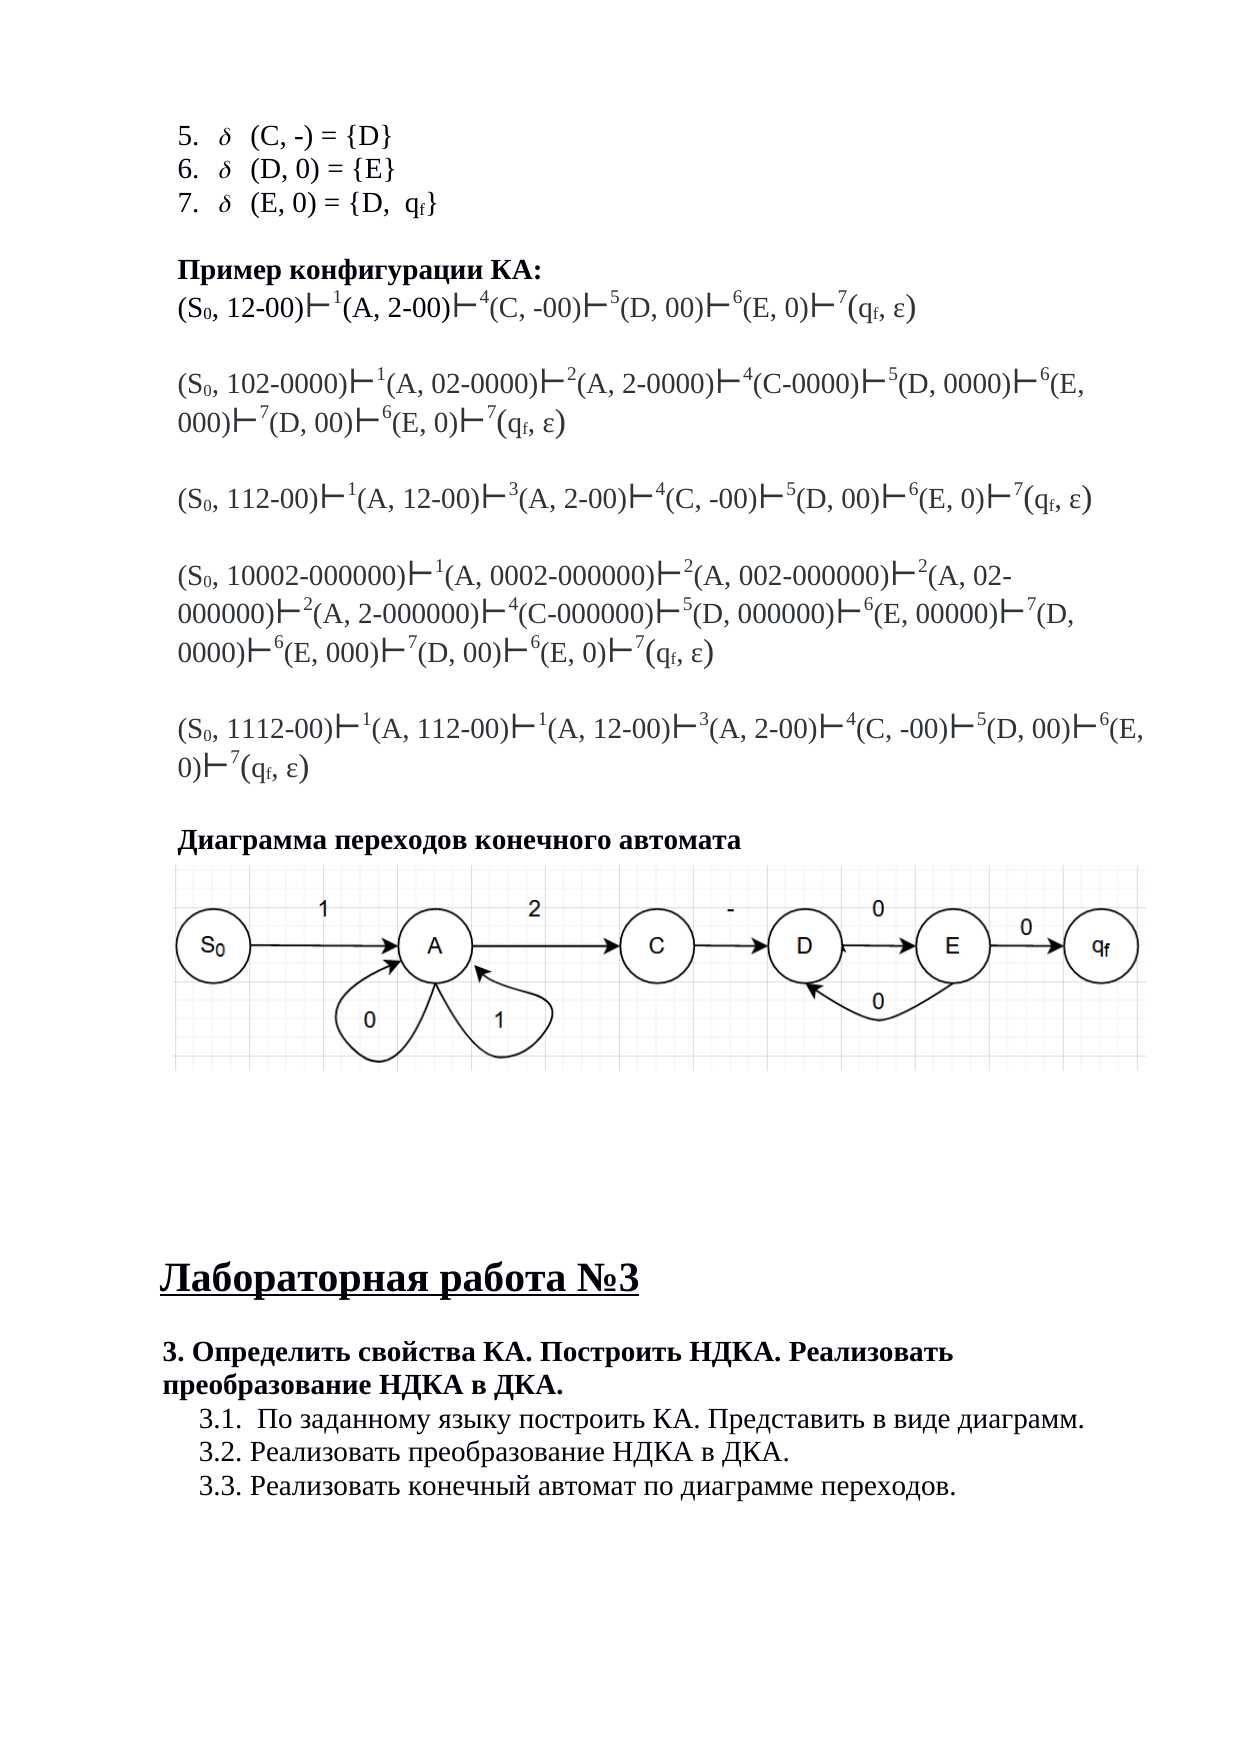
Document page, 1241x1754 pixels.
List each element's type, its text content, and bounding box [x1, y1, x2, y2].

text (S0, 1112-00)⊢1(A, 112-00)⊢1(A, 12-00)⊢3(A, 2-00)⊢4(C, -00)⊢5(D, 00)⊢6(E, 0)⊢7(qf, ε) [177, 707, 1152, 784]
text Диаграмма переходов конечного автомата [177, 822, 1152, 856]
text преобразование НДКА в ДКА. [162, 1367, 1152, 1401]
text (S0, 112-00)⊢1(A, 12-00)⊢3(A, 2-00)⊢4(C, -00)⊢5(D, 00)⊢6(E, 0)⊢7(qf, ε) [177, 477, 1152, 516]
text Лабораторная работа №3 [159, 1252, 1152, 1300]
text 3.3. Реализовать конечный автомат по диаграмме переходов. [198, 1468, 1152, 1502]
text 3. Определить свойства КА. Построить НДКА. Реализовать [162, 1334, 1152, 1367]
text 5.(C, -) = {D} [177, 118, 1152, 152]
text (S0, 12-00)⊢1(A, 2-00)⊢4(C, -00)⊢5(D, 00)⊢6(E, 0)⊢7(qf, ε) [177, 286, 1152, 324]
text 6.(D, 0) = {E} [177, 152, 1152, 185]
text (S0, 10002-000000)⊢1(A, 0002-000000)⊢2(A, 002-000000)⊢2(A, 02-000000)⊢2(A, 2-000000)⊢4(C-000000)⊢5(D, 000000)⊢6(E, 00000)⊢7(D, 0000)⊢6(E, 000)⊢7(D, 00)⊢6(E, 0)⊢7(qf, ε) [177, 554, 1152, 669]
text 7.(E, 0) = {D, qf} [177, 185, 1152, 219]
text (S0, 102-0000)⊢1(A, 02-0000)⊢2(A, 2-0000)⊢4(C-0000)⊢5(D, 0000)⊢6(E, 000)⊢7(D, 00)⊢6(E, 0)⊢7(qf, ε) [177, 362, 1152, 439]
text Пример конфигурации КА: [177, 252, 1152, 286]
text 3.2. Реализовать преобразование НДКА в ДКА. [198, 1434, 1152, 1468]
text 3.1. По заданному языку построить КА. Представить в виде диаграмм. [198, 1401, 1152, 1434]
picture [171, 865, 1147, 1071]
